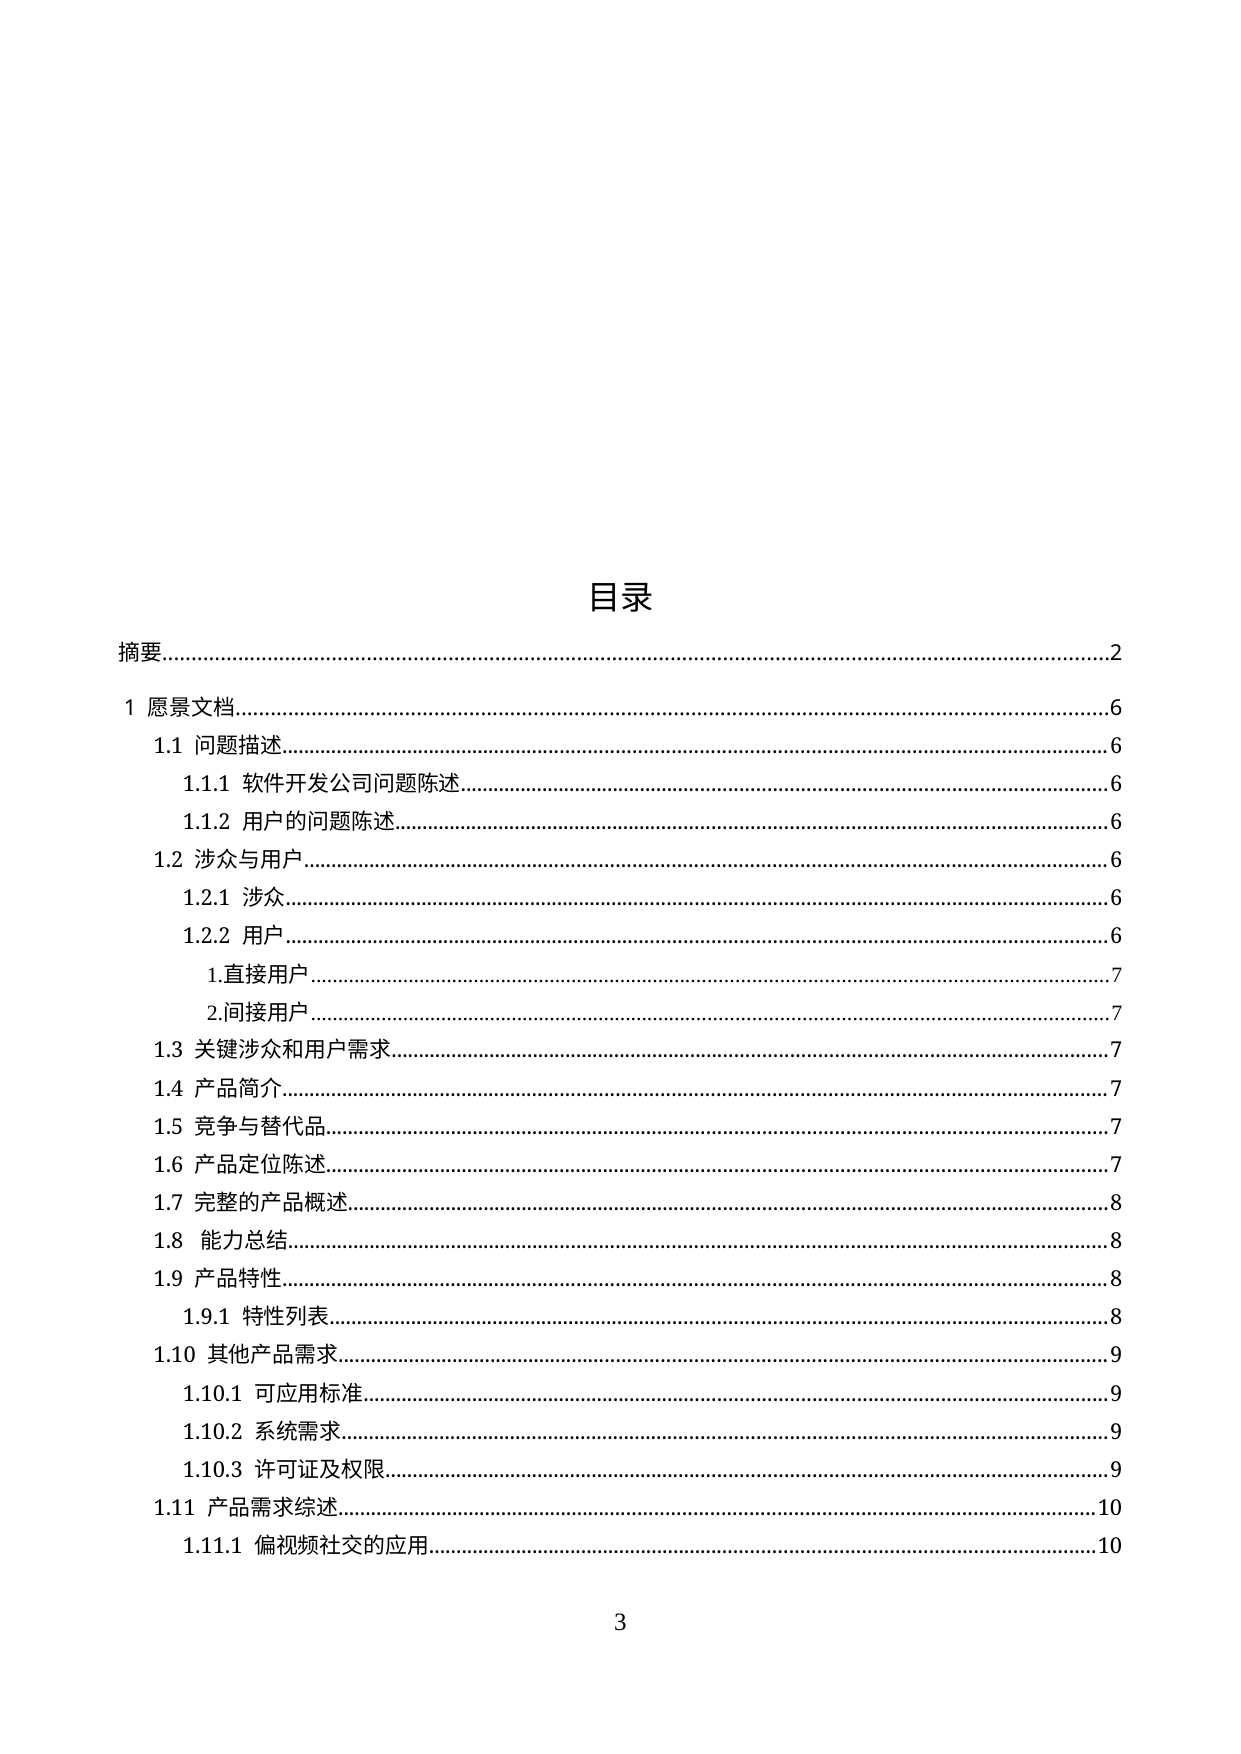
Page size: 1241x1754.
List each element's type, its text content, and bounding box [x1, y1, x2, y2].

text 1.9.1 特性列表 8 [177, 1299, 1122, 1331]
text 2.间接用户 7 [207, 994, 1122, 1026]
text 1.6 产品定位陈述 7 [148, 1147, 1122, 1179]
text 1.10 其他产品需求 9 [148, 1337, 1122, 1369]
text 1.3 关键涉众和用户需求 7 [148, 1032, 1122, 1064]
text 1.11 产品需求综述 10 [148, 1490, 1122, 1522]
text 1.5 竞争与替代品 7 [148, 1109, 1122, 1141]
text 1.直接用户 7 [207, 957, 1122, 988]
text 1.9 产品特性 8 [148, 1261, 1122, 1293]
text 1.1 问题描述 6 [148, 728, 1122, 760]
text 1.11.1 偏视频社交的应用 10 [177, 1528, 1122, 1560]
text 1 愿景文档 6 [118, 690, 1122, 722]
text 1.2 涉众与用户 6 [148, 842, 1122, 874]
text 1.1.2 用户的问题陈述 6 [177, 804, 1122, 836]
text 1.4 产品简介 7 [148, 1071, 1122, 1102]
text 1.10.1 可应用标准 9 [177, 1376, 1122, 1407]
text 1.2.2 用户 6 [177, 918, 1122, 950]
text 1.8 能力总结 8 [148, 1223, 1122, 1255]
text 摘要 2 [118, 635, 1122, 667]
text 1.2.1 涉众 6 [177, 880, 1122, 912]
text 1.7 完整的产品概述 8 [148, 1185, 1122, 1217]
subtitle 目录 [118, 571, 1122, 619]
text 1.10.2 系统需求 9 [177, 1414, 1122, 1446]
text 1.1.1 软件开发公司问题陈述 6 [177, 766, 1122, 798]
text 1.10.3 许可证及权限 9 [177, 1452, 1122, 1484]
